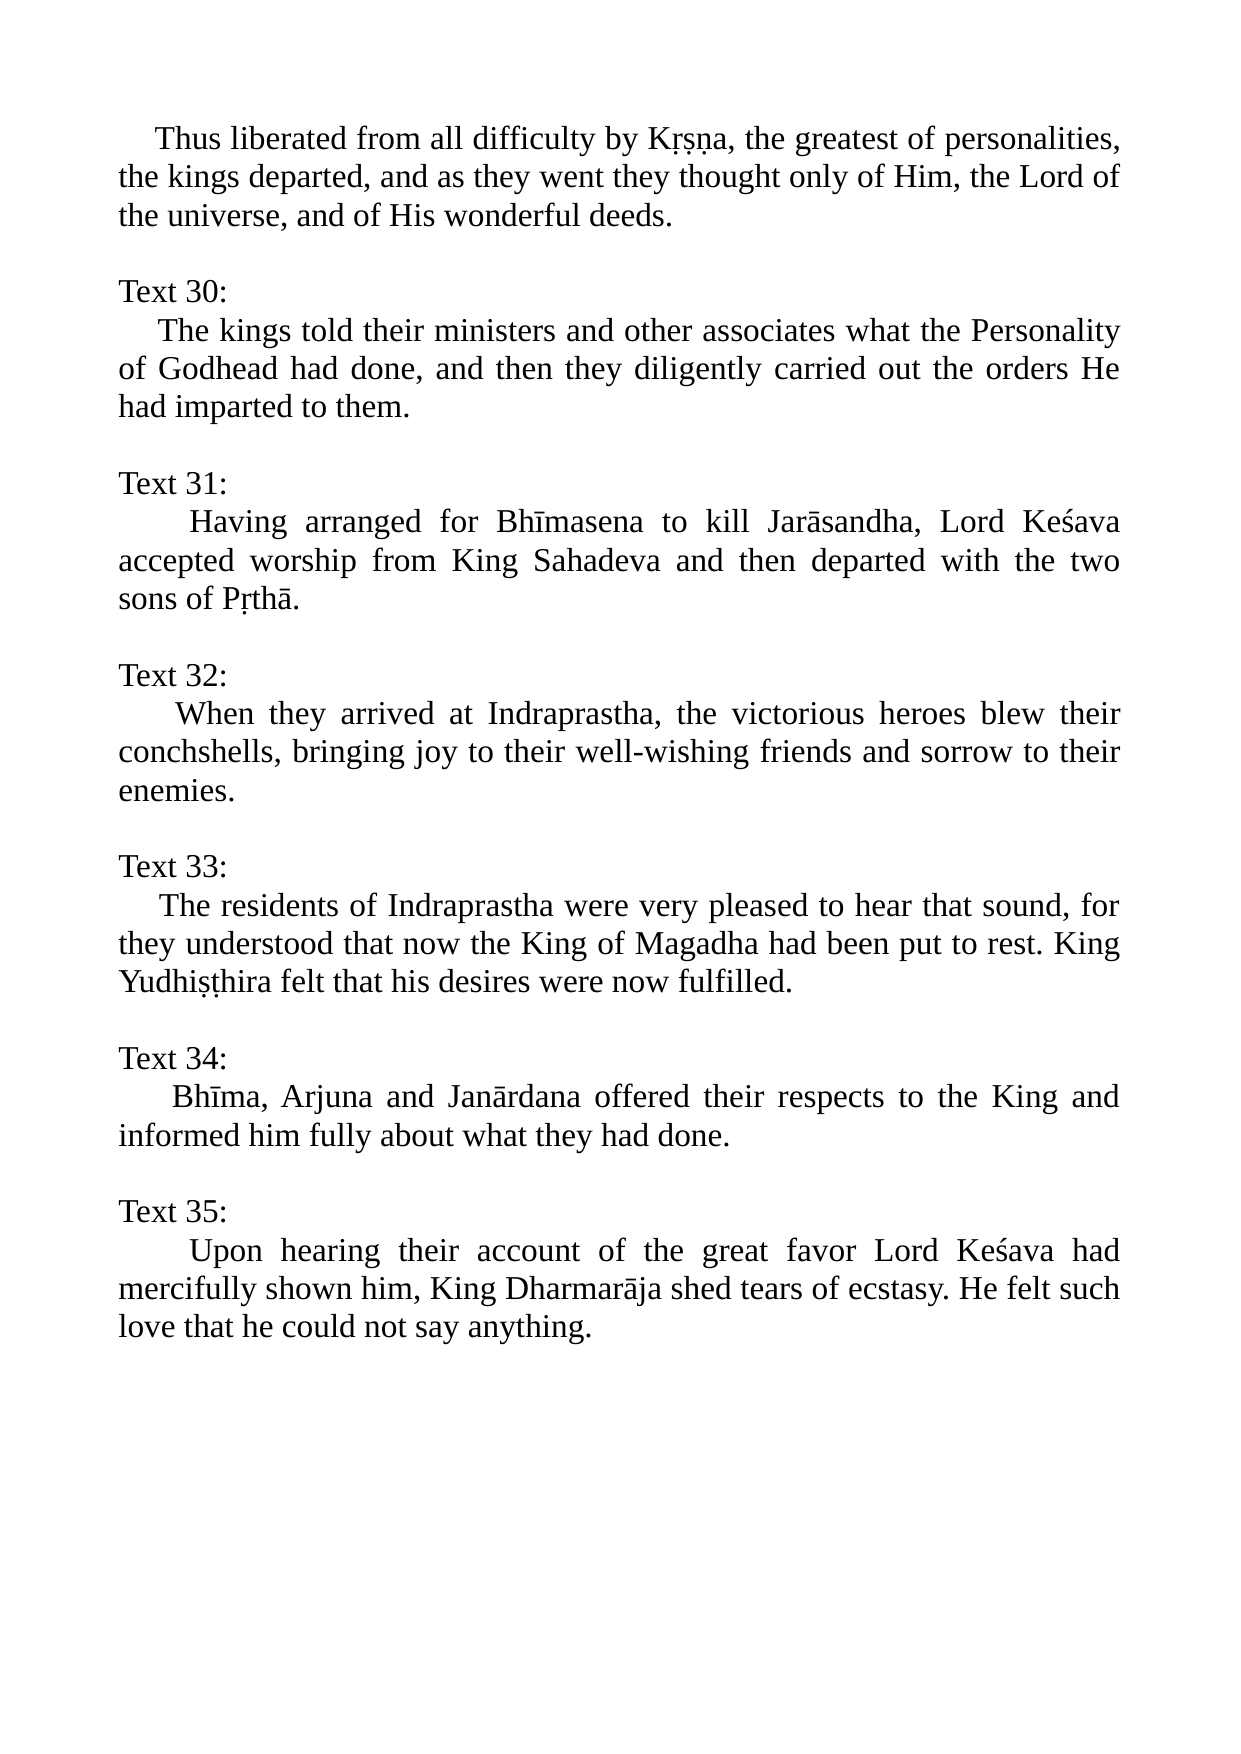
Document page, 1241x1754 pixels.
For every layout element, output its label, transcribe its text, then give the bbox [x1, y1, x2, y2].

text Text 32: [118, 655, 1122, 693]
text Thus liberated from all difficulty by Kṛṣṇa, the greatest of personalities, the kings departed, and as they went they thought only of Him, the Lord of the universe, and of His wonderful deeds. [118, 118, 1122, 233]
text Text 33: [118, 846, 1122, 885]
text Text 35: [118, 1191, 1122, 1230]
text Bhīma, Arjuna and Janārdana offered their respects to the King and informed him fully about what they had done. [118, 1076, 1122, 1153]
text Text 30: [118, 271, 1122, 310]
text Text 34: [118, 1038, 1122, 1076]
text When they arrived at Indraprastha, the victorious heroes blew their conchshells, bringing joy to their well-wishing friends and sorrow to their enemies. [118, 693, 1122, 808]
text Having arranged for Bhīmasena to kill Jarāsandha, Lord Keśava accepted worship from King Sahadeva and then departed with the two sons of Pṛthā. [118, 501, 1122, 616]
text The kings told their ministers and other associates what the Personality of Godhead had done, and then they diligently carried out the orders He had imparted to them. [118, 310, 1122, 425]
text Upon hearing their account of the great favor Lord Keśava had mercifully shown him, King Dharmarāja shed tears of ecstasy. He felt such love that he could not say anything. [118, 1230, 1122, 1345]
text The residents of Indraprastha were very pleased to hear that sound, for they understood that now the King of Magadha had been put to rest. King Yudhiṣṭhira felt that his desires were now fulfilled. [118, 885, 1122, 1000]
text Text 31: [118, 463, 1122, 501]
